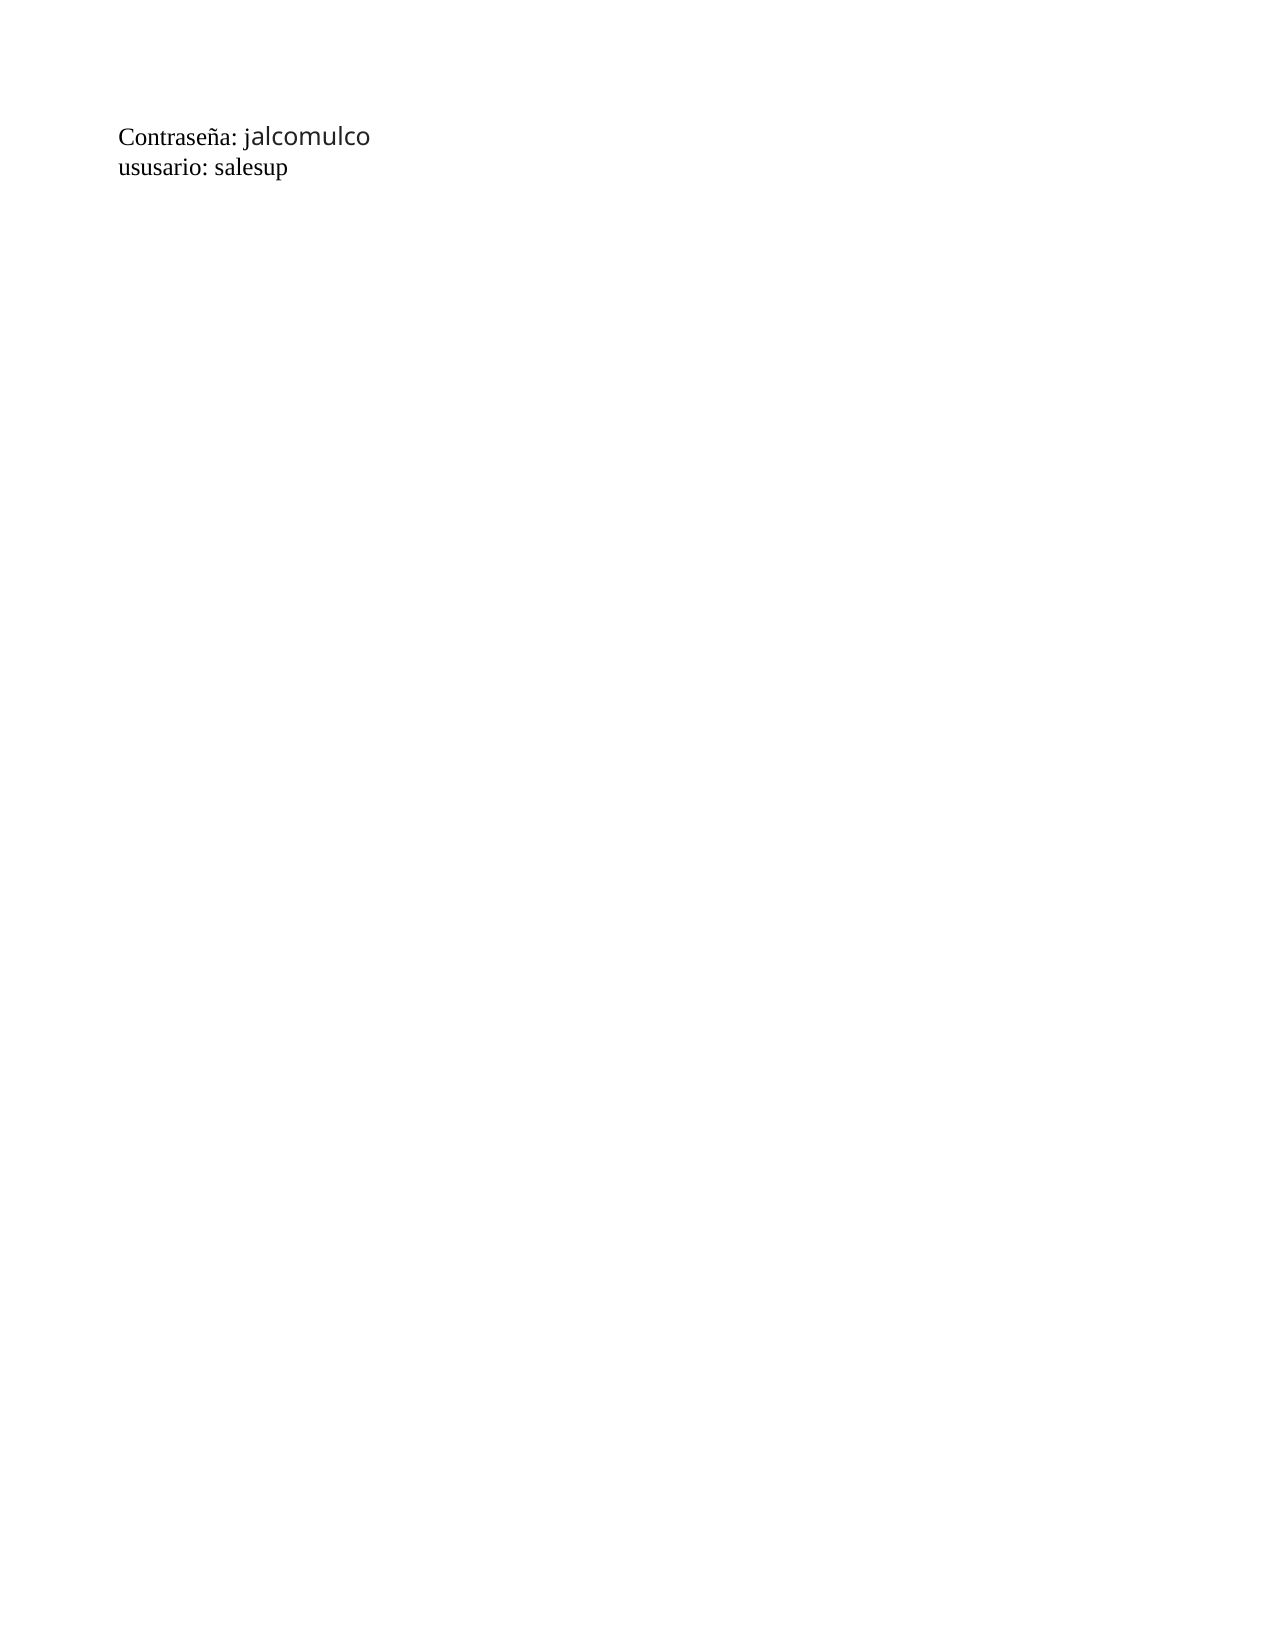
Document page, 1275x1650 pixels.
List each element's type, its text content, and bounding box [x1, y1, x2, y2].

text ususario: salesup [118, 152, 1157, 181]
text Contraseña: jalcomulco [118, 118, 1157, 152]
